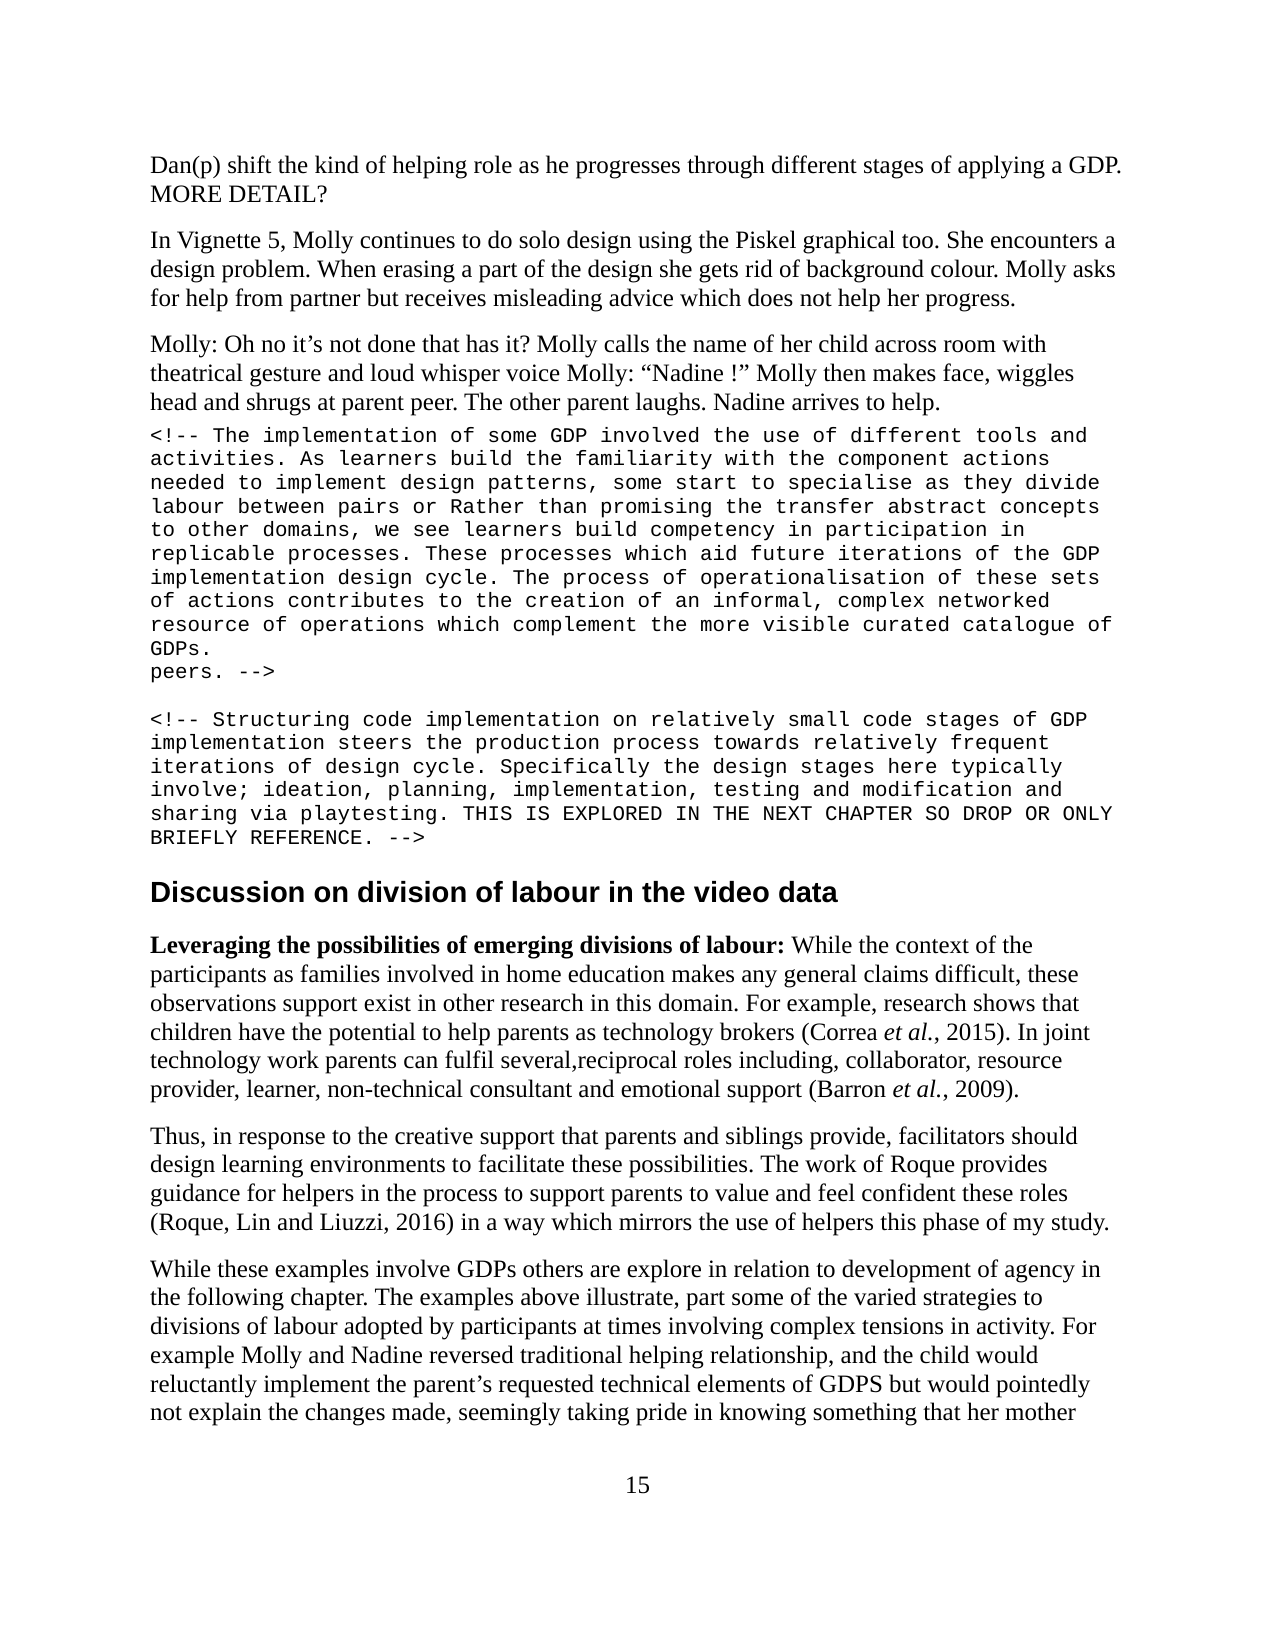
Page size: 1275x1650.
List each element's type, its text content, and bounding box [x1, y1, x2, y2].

text <!-- Structuring code implementation on relatively small code stages of GDP implementation steers the production process towards relatively frequent iterations of design cycle. Specifically the design stages here typically involve; ideation, planning, implementation, testing and modification and sharing via playtesting. THIS IS EXPLORED IN THE NEXT CHAPTER SO DROP OR ONLY BRIEFLY REFERENCE. --> [150, 708, 1125, 850]
text Leveraging the possibilities of emerging divisions of labour: While the context of the participants as families involved in home education makes any general claims difficult, these observations support exist in other research in this domain. For example, research shows that children have the potential to help parents as technology brokers (Correa et al., 2015). In joint technology work parents can fulfil several,reciprocal roles including, collaborator, resource provider, learner, non-technical consultant and emotional support (Barron et al., 2009). [150, 930, 1125, 1103]
text Molly: Oh no it’s not done that has it? Molly calls the name of her child across room with theatrical gesture and loud whisper voice Molly: “Nadine !” Molly then makes face, wiggles head and shrugs at parent peer. The other parent laughs. Nadine arrives to help. [150, 329, 1125, 416]
subtitle Discussion on division of labour in the video data [150, 875, 1125, 909]
text Dan(p) shift the kind of helping role as he progresses through different stages of applying a GDP. MORE DETAIL? [150, 150, 1125, 207]
text In Vignette 5, Molly continues to do solo design using the Piskel graphical too. She encounters a design problem. When erasing a part of the design she gets rid of background colour. Molly asks for help from partner but receives misleading advice which does not help her progress. [150, 225, 1125, 312]
text While these examples involve GDPs others are explore in relation to development of agency in the following chapter. The examples above illustrate, part some of the varied strategies to divisions of labour adopted by participants at times involving complex tensions in activity. For example Molly and Nadine reversed traditional helping relationship, and the child would reluctantly implement the parent’s requested technical elements of GDPS but would pointedly not explain the changes made, seemingly taking pride in knowing something that her mother [150, 1254, 1125, 1426]
text <!-- The implementation of some GDP involved the use of different tools and activities. As learners build the familiarity with the component actions needed to implement design patterns, some start to specialise as they divide labour between pairs or Rather than promising the transfer abstract concepts to other domains, we see learners build competency in participation in replicable processes. These processes which aid future iterations of the GDP implementation design cycle. The process of operationalisation of these sets of actions contributes to the creation of an informal, complex networked resource of operations which complement the more visible curated catalogue of GDPs. [150, 425, 1125, 661]
text Thus, in response to the creative support that parents and siblings provide, facilitators should design learning environments to facilitate these possibilities. The work of Roque provides guidance for helpers in the process to support parents to value and feel confident these roles (Roque, Lin and Liuzzi, 2016) in a way which mirrors the use of helpers this phase of my study. [150, 1121, 1125, 1236]
text peers. --> [150, 661, 1125, 685]
